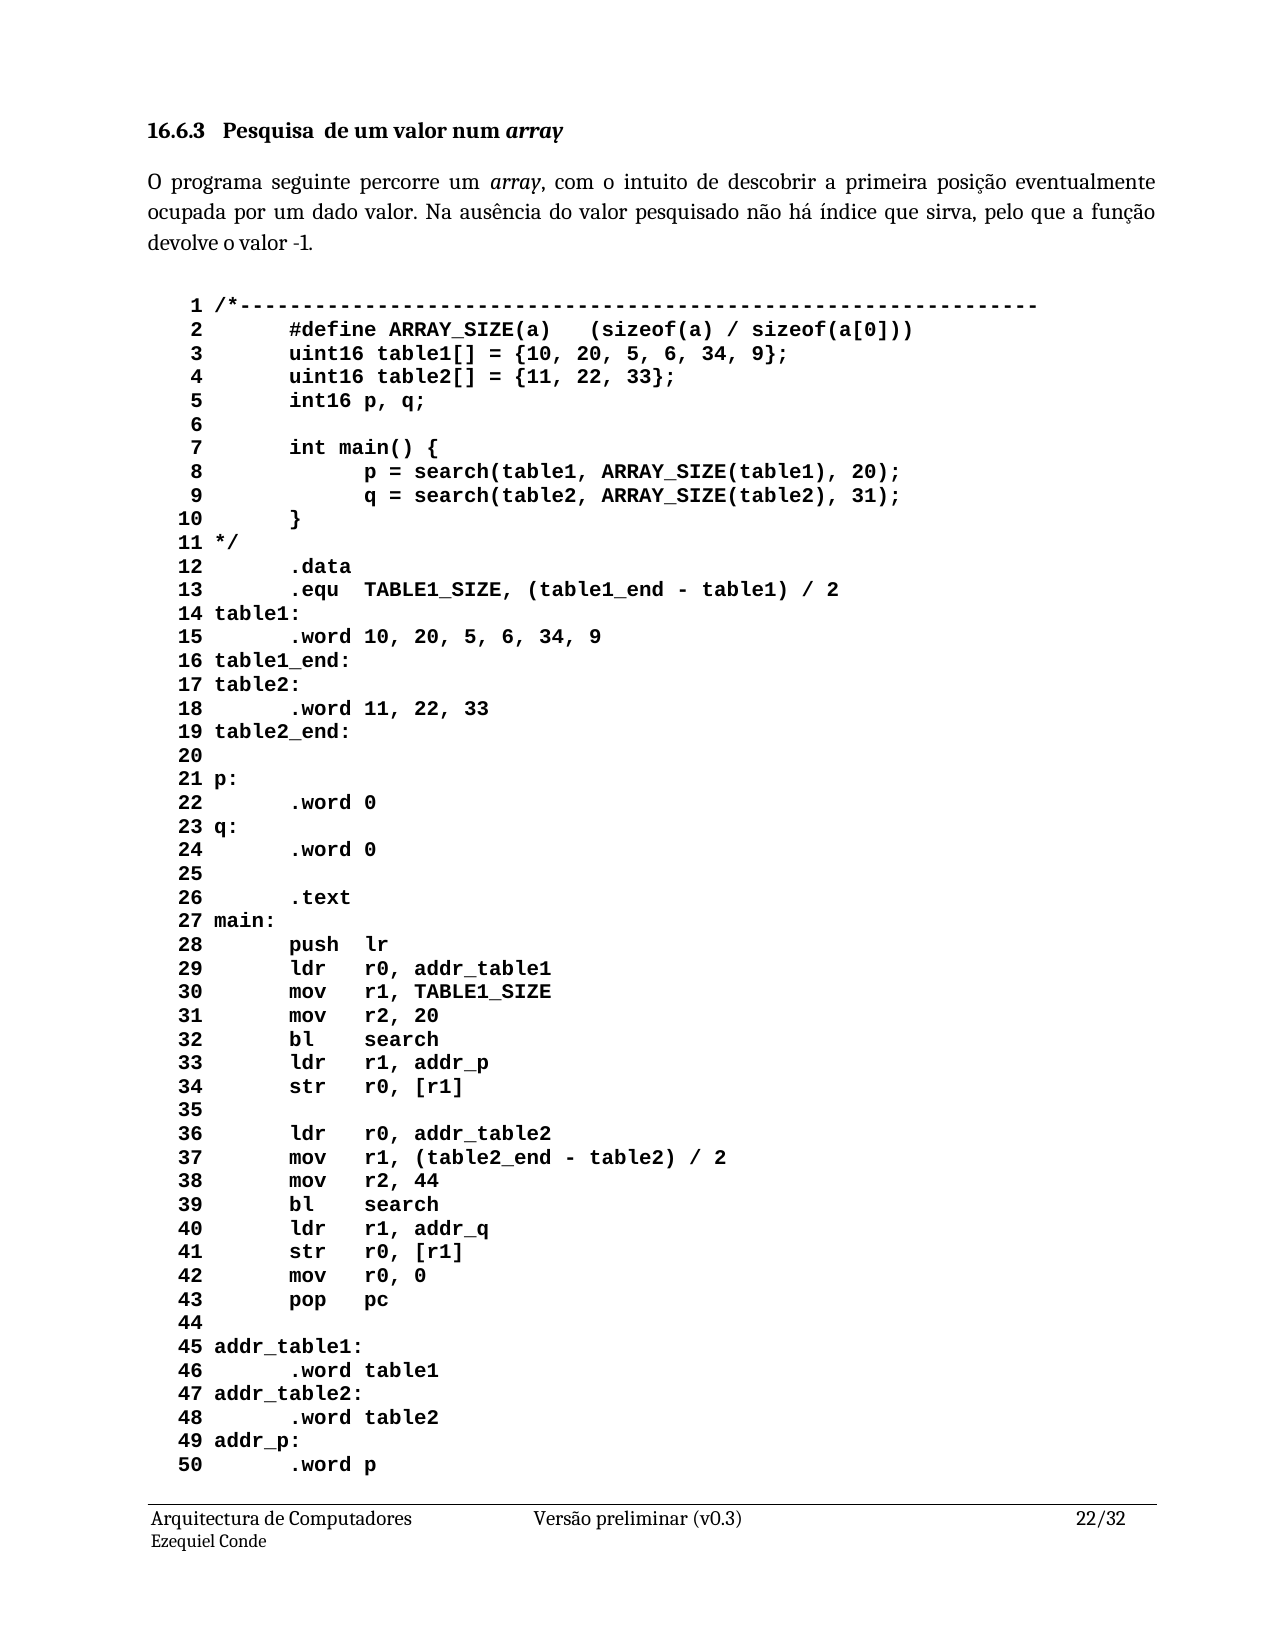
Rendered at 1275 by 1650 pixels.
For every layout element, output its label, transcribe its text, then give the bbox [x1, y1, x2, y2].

subtitle Pesquisa de um valor num array [148, 118, 1157, 144]
table_header 1 2 3 4 5 6 7 8 9 10 11 12 13 14 15 16 17 18 19 20 21 22 23 24 25 26 27 28 29 30 31 32 33 34 35 36 37 38 39 40 41 42 43 44 45 46 47 48 49 50 [148, 290, 208, 1483]
text O programa seguinte percorre um array, com o intuito de descobrir a primeira posição eventualmente ocupada por um dado valor. Na ausência do valor pesquisado não há índice que sirva, pelo que a função devolve o valor -1. [148, 169, 1157, 256]
table_header /*---------------------------------------------------------------- #define ARRAY_SIZE(a) (sizeof(a) / sizeof(a[0])) uint16 table1[] = {10, 20, 5, 6, 34, 9}; uint16 table2[] = {11, 22, 33}; int16 p, q; int main() { p = search(table1, ARRAY_SIZE(table1), 20); q = search(table2, ARRAY_SIZE(table2), 31); } */ .data .equ TABLE1_SIZE, (table1_end - table1) / 2 table1: .word 10, 20, 5, 6, 34, 9 table1_end: table2: .word 11, 22, 33 table2_end: p: .word 0 q: .word 0 .text main: push lr ldr r0, addr_table1 mov r1, TABLE1_SIZE mov r2, 20 bl search ldr r1, addr_p str r0, [r1] ldr r0, addr_table2 mov r1, (table2_end - table2) / 2 mov r2, 44 bl search ldr r1, addr_q str r0, [r1] mov r0, 0 pop pc addr_table1: .word table1 addr_table2: .word table2 addr_p: .word p [208, 290, 1157, 1483]
